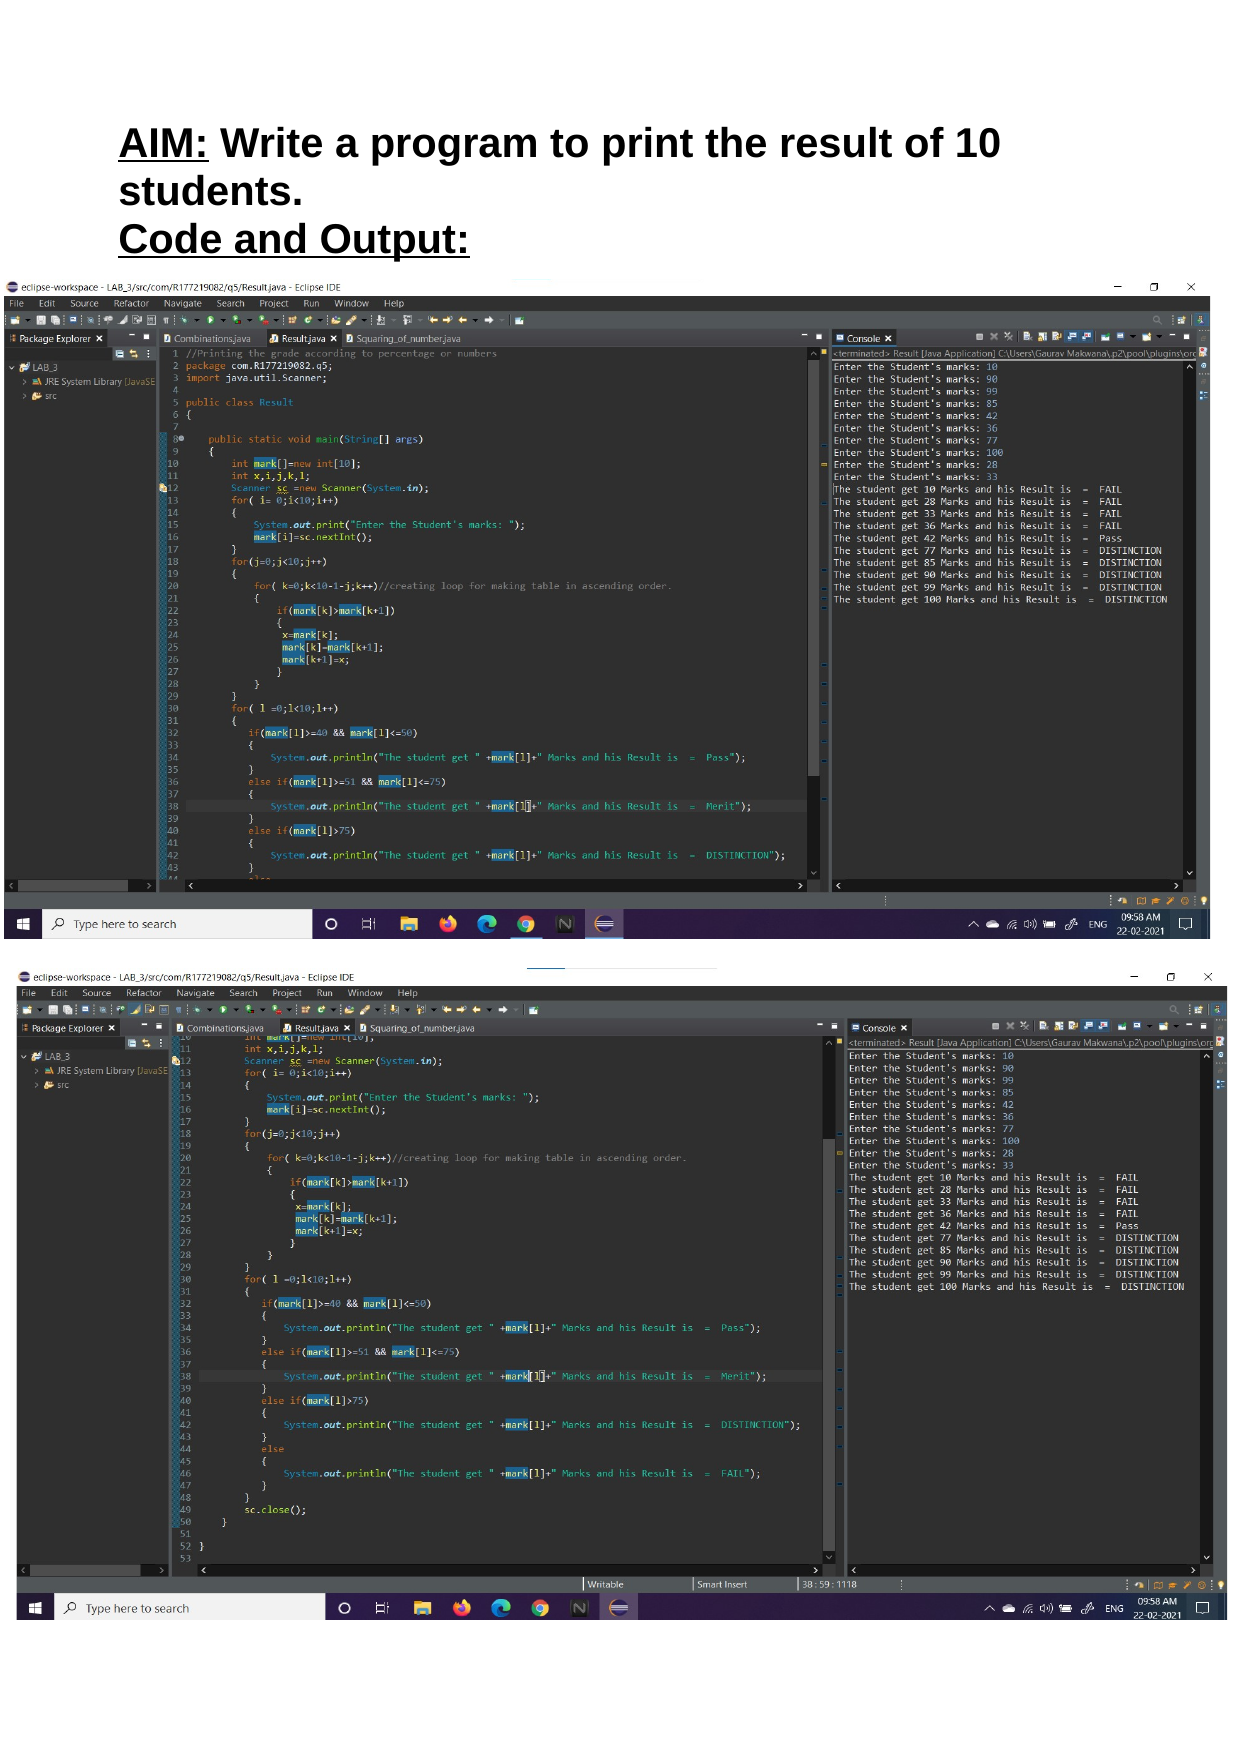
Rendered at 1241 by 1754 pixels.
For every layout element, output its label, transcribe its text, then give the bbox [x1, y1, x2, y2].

picture [4, 279, 1210, 939]
picture [16, 968, 1228, 1620]
text Code and Output: [118, 214, 1122, 262]
text AIM: Write a program to print the result of 10 students. [118, 118, 1122, 214]
